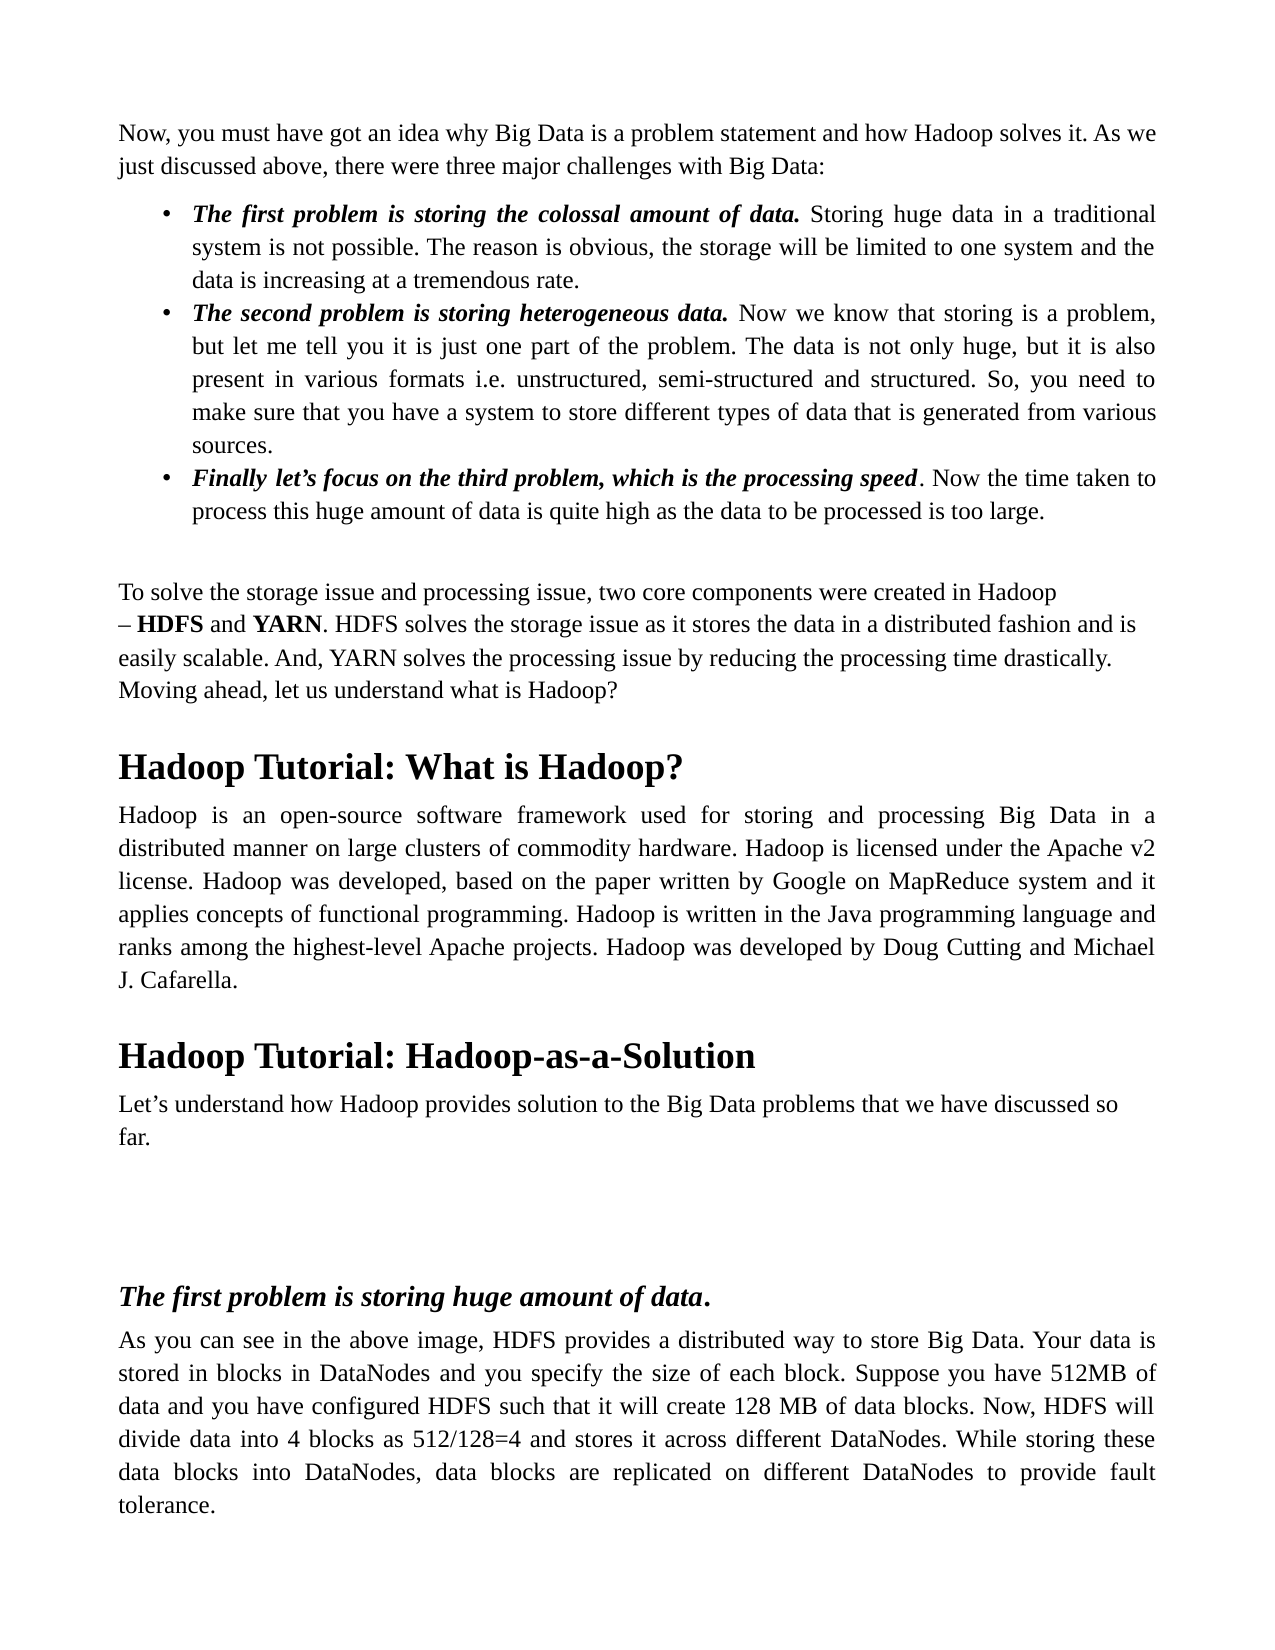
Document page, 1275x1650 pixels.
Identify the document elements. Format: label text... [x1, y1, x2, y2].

subtitle The first problem is storing huge amount of data. [118, 1279, 1157, 1313]
text Now, you must have got an idea why Big Data is a problem statement and how Hadoop solves it. As we just discussed above, there were three major challenges with Big Data: [118, 118, 1157, 180]
text Let’s understand how Hadoop provides solution to the Big Data problems that we have discussed so far. [118, 1089, 1157, 1151]
list The second problem is storing heterogeneous data. Now we know that storing is a problem, but let me tell you it is just one part of the problem. The data is not only huge, but it is also present in various formats i.e. unstructured, semi-structured and structured. So, you need to make sure that you have a system to store different types of data that is generated from various sources. [162, 298, 1157, 459]
text As you can see in the above image, HDFS provides a distributed way to store Big Data. Your data is stored in blocks in DataNodes and you specify the size of each block. Suppose you have 512MB of data and you have configured HDFS such that it will create 128 MB of data blocks. Now, HDFS will divide data into 4 blocks as 512/128=4 and stores it across different DataNodes. While storing these data blocks into DataNodes, data blocks are replicated on different DataNodes to provide fault tolerance. [118, 1325, 1157, 1519]
subtitle Hadoop Tutorial: Hadoop-as-a-Solution [118, 1033, 1157, 1076]
list The first problem is storing the colossal amount of data. Storing huge data in a traditional system is not possible. The reason is obvious, the storage will be limited to one system and the data is increasing at a tremendous rate. [162, 199, 1157, 293]
text To solve the storage issue and processing issue, two core components were created in Hadoop – HDFS and YARN. HDFS solves the storage issue as it stores the data in a distributed fashion and is easily scalable. And, YARN solves the processing issue by reducing the processing time drastically. Moving ahead, let us understand what is Hadoop? [118, 543, 1157, 704]
text Hadoop is an open-source software framework used for storing and processing Big Data in a distributed manner on large clusters of commodity hardware. Hadoop is licensed under the Apache v2 license. Hadoop was developed, based on the paper written by Google on MapReduce system and it applies concepts of functional programming. Hadoop is written in the Java programming language and ranks among the highest-level Apache projects. Hadoop was developed by Doug Cutting and Michael J. Cafarella. [118, 800, 1157, 993]
subtitle Hadoop Tutorial: What is Hadoop? [118, 744, 1157, 787]
list Finally let’s focus on the third problem, which is the processing speed. Now the time taken to process this huge amount of data is quite high as the data to be processed is too large. [162, 463, 1157, 525]
